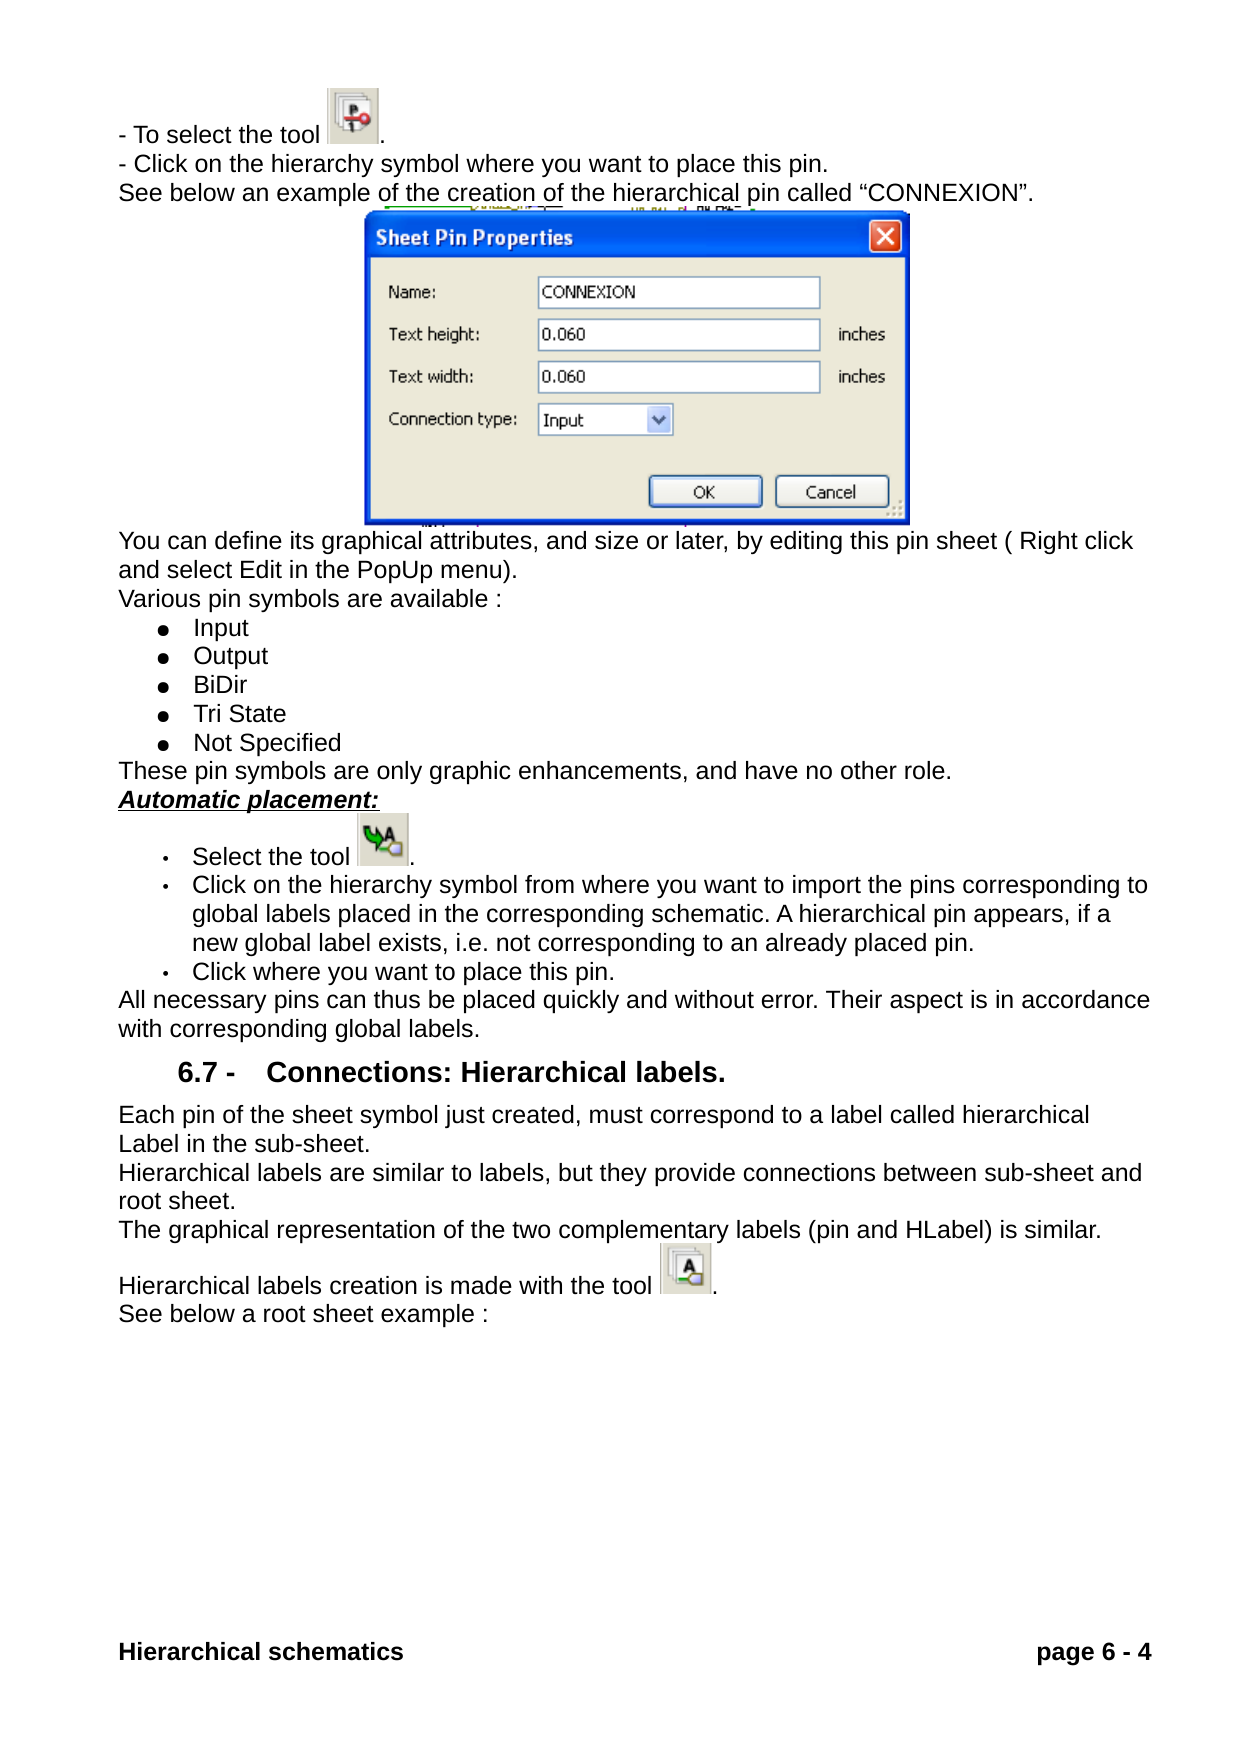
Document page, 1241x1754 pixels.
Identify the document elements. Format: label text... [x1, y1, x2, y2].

text Various pin symbols are available : [118, 584, 1152, 613]
text Each pin of the sheet symbol just created, must correspond to a label called hierarchical Label in the sub-sheet. [118, 1100, 1152, 1158]
list Click where you want to place this pin. [162, 957, 1152, 986]
list Tri State [156, 699, 1152, 728]
text - To select the tool . [118, 88, 1152, 149]
text Hierarchical labels creation is made with the tool . [118, 1244, 1152, 1299]
subtitle Connections: Hierarchical labels. [177, 1055, 1152, 1088]
list BiDir [156, 670, 1152, 699]
text These pin symbols are only graphic enhancements, and have no other role. [118, 756, 1152, 785]
text See below a root sheet example : [118, 1299, 1152, 1328]
text You can define its graphical attributes, and size or later, by editing this pin sheet ( Right click and select Edit in the PopUp menu). [118, 526, 1152, 584]
picture [327, 88, 379, 144]
text The graphical representation of the two complementary labels (pin and HLabel) is similar. [118, 1215, 1152, 1244]
text All necessary pins can thus be placed quickly and without error. Their aspect is in accordance with corresponding global labels. [118, 986, 1152, 1043]
picture [357, 813, 409, 866]
text See below an example of the creation of the hierarchical pin called “CONNEXION”. [118, 177, 1152, 206]
list Output [156, 641, 1152, 670]
text Hierarchical labels are similar to labels, but they provide connections between sub-sheet and root sheet. [118, 1158, 1152, 1215]
list Input [156, 613, 1152, 641]
picture [360, 206, 910, 527]
text - Click on the hierarchy symbol where you want to place this pin. [118, 149, 1152, 177]
picture [660, 1243, 712, 1294]
list Click on the hierarchy symbol from where you want to import the pins corresponding to global labels placed in the corresponding schematic. A hierarchical pin appears, if a new global label exists, i.e. not corresponding to an already placed pin. [162, 871, 1152, 957]
text Automatic placement: [118, 785, 1152, 814]
list Select the tool . [162, 814, 1152, 871]
list Not Specified [156, 728, 1152, 756]
